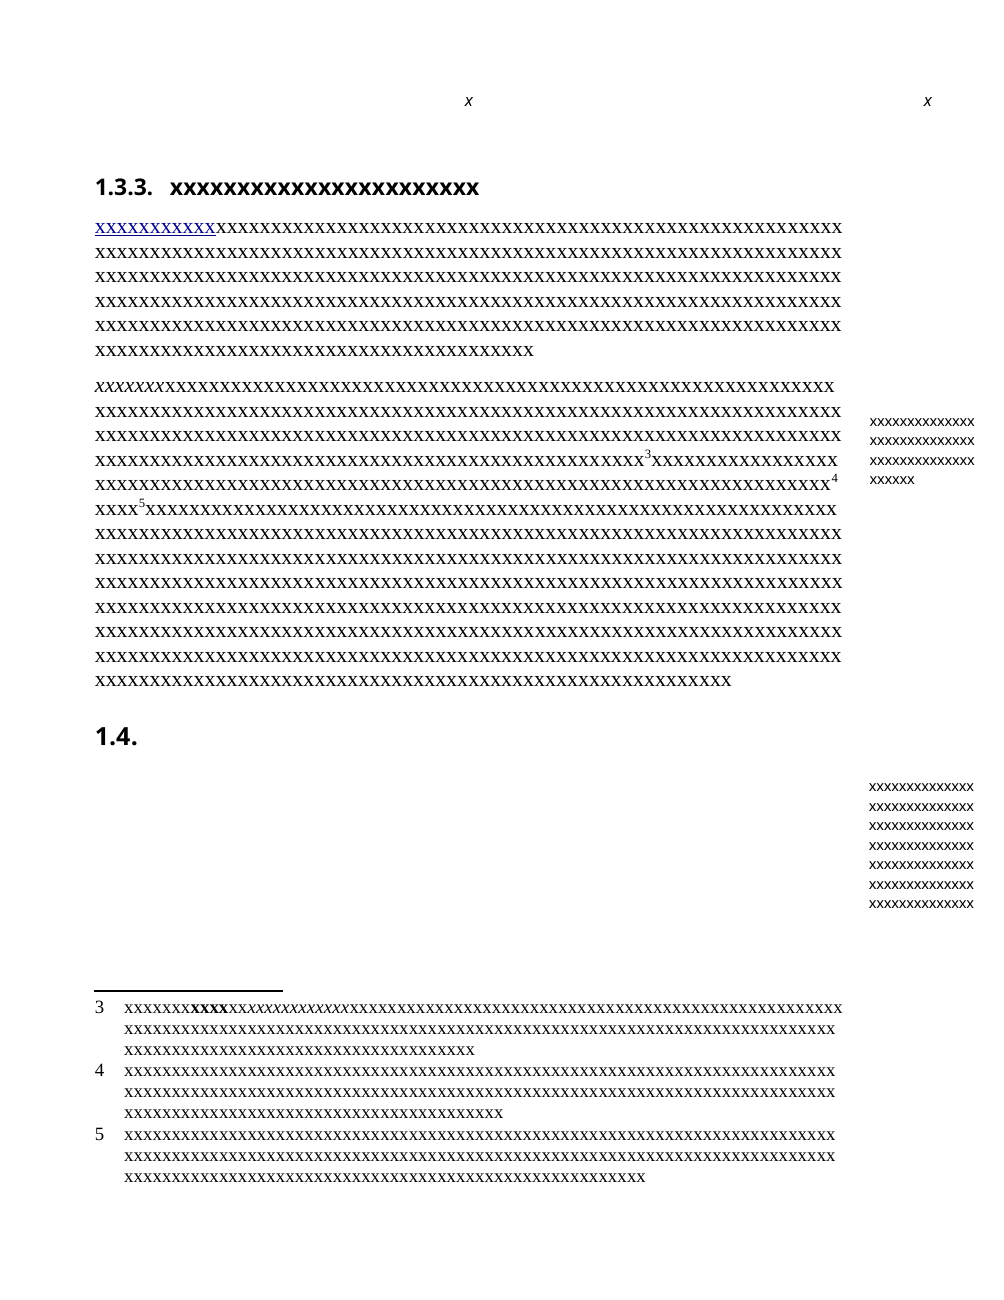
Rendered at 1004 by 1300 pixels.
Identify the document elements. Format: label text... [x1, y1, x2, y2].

text xxxxxxxxxxxxxxxxxxxxxxxxxxxxxxxxxxxxxxxxxxxxxxxxxxxxxxxxxxxxxxxxxxxxxxxxxxxxxxxxxxxxxxxxxxxxxxxxxxxxxxxxxxxxxxxxxxxxxxxxxxxxxxxxxxxxxxxxxxxxxxxxxxxxxxxxxxxxxxxxxxxxxxxxxxxxxxxxxxxxxxxxxxxxxxxxxxxxxxxxxxxxxxxxxxxxxxxxxxxxxxxxxxxxxxxxxxxxxxxxxxxxxxxxxxxxxxxxxxxxxxxxxxxxxxxxxxxxxxxxxxxxxxxxxxxxxxxxxxxxxxxxxxxxxxxxxxxxxxxxxxxxxxxxxxxxxxxxxxxxxxxxxxxxxxxxxxxxxxxxxxxxxxxxxxxxxxxxxxxxxxxxxxxxxxxxxxxxxxxxxxxxxxxxxxxxxxxxxxxxxxxxxxxxxxxxxxxxxxxxxxxxxxxxxxxxxxxxxxxxxxxxxxxxxxxxxxxxxxxxxxxxxxxxxxxxxxxxxxxxxxxxxxxxxxxxxxxxxxxxxxxxxxxxxxxxxxxxxxxxxxxxxxxxxxxxxxxxxxxxxxxxxxxxxxxxxxxxxxxxxxxxxxxxxxxxxxxxxxxxxxxxxxxxxxxxxxxxxxxxxxxxxxxxxxxxxxxxxxxxxxxxxxxxxxxxxxxxxxxxxxxxxxxxxxxxxxxxxxxxxxxxxxxxxxxxxxxxxxxxxxxxxxxxxxxxxxxxxxxxxxxxxxxxxxxxxxxxxxxxxxxxxxxxxxxxxxxxxxxxxxxxxxxxxxxxxxxxxxxxxxxxxxxxxxxxxxxxxxxxxxxxxxxxxxxxxxxxxxxxxxxxxxxxxxxxxxxxxxxxxxxxxxxxxxxxxxxxxxxxxxxxxxxxxxx [94, 373, 844, 692]
text xxxxxxxxxxxxxxxxxxxxxxxxxxxxxxxxxxxxxxxxxxxxxxxxxxxxxxxxxxxxxxxxxxxxxxxxxxxxxxxxxxxxxxxxxxxxxxxxxxxxxxxxxxxxxxxxxxxxxxxxxxxxxxxxxxxxxxxxxxxxxxxxxxxxxxxxxxxxxxxxxxxxxxxxxxxxxxxxxxxxxxxxxxxxxx [94, 1060, 844, 1123]
text xxxxxxxxxxxxxxxxxxxxxxxxxxxxxxxxxxxxxxxxxxxxxxxxxxxxxxxxxxxxxxxxxxxxxxxxxxxxxxxxxxxxxxxxxxxxxxxxxxxxxxxxxxxxxxxxxxxxxxxxxxxxxxxxxxxxxxxxxxxxxxxxxxxxxxxxxxxxxxxxxxxxxxxxxxxxxxxxxxxxxxxxxxxxxxxxxxxxxxxxxxxxxxxxxxxxxxxxxxxxxxxxxxxxxxxxxxxxxxxxxxxxxxxxxxxxxxxxxxxxxxxxxxxxxxxxxxxxxxxxxxxxxxxxxxxxxxxxxxxxxxxxxxxxxxxxxxxxxxxxxxxxxxxxxxxxxxxxxxxxxxxxxxxxxxxxxxxxxxxxxxxxxxxxxxxxxxxxxxxx [94, 214, 844, 361]
subtitle xxxxxxxxxxxxxxxxxxxxxxx [94, 171, 844, 202]
text xxxxxxxxxxxxxxxxxxxxxxxxxxxxxxxxxxxxxxxxxxxxxxxxxxxxxxxxxxxxxxxxxxxxxxxxxxxxxxxxxxxxxxxxxxxxxxxxxxxxxxxxxxxxxxxxxxxxxxxxxxxxxxxxxxxxxxxxxxxxxxxxxxxxxxxxxxxxxxxxxxxxxxxxxxxxxxxxxxxxxxxxxxxxxxxxxxxxxxxxxxxxx [94, 1123, 844, 1186]
text xxxxxxxxxxxxxxxxxxxxxxxxxxxxxxxxxxxxxxxxxxxxxxxxxxxxxxxxxxxxxxxxxxxxxxxxxxxxxxxxxxxxxxxxxxxxxxxxxx [869, 776, 974, 913]
text xxxxxxxxxxxxxxxxxxxxxxxxxxxxxxxxxxxxxxxxxxxxxxxx [869, 410, 974, 488]
text xxxxxxxxxxxxxxxxxxxxxxxxxxxxxxxxxxxxxxxxxxxxxxxxxxxxxxxxxxxxxxxxxxxxxxxxxxxxxxxxxxxxxxxxxxxxxxxxxxxxxxxxxxxxxxxxxxxxxxxxxxxxxxxxxxxxxxxxxxxxxxxxxxxxxxxxxxxxxxxxxxxxxxxxxxxxxxxxxxxxxxxxxxxxx [94, 997, 844, 1060]
